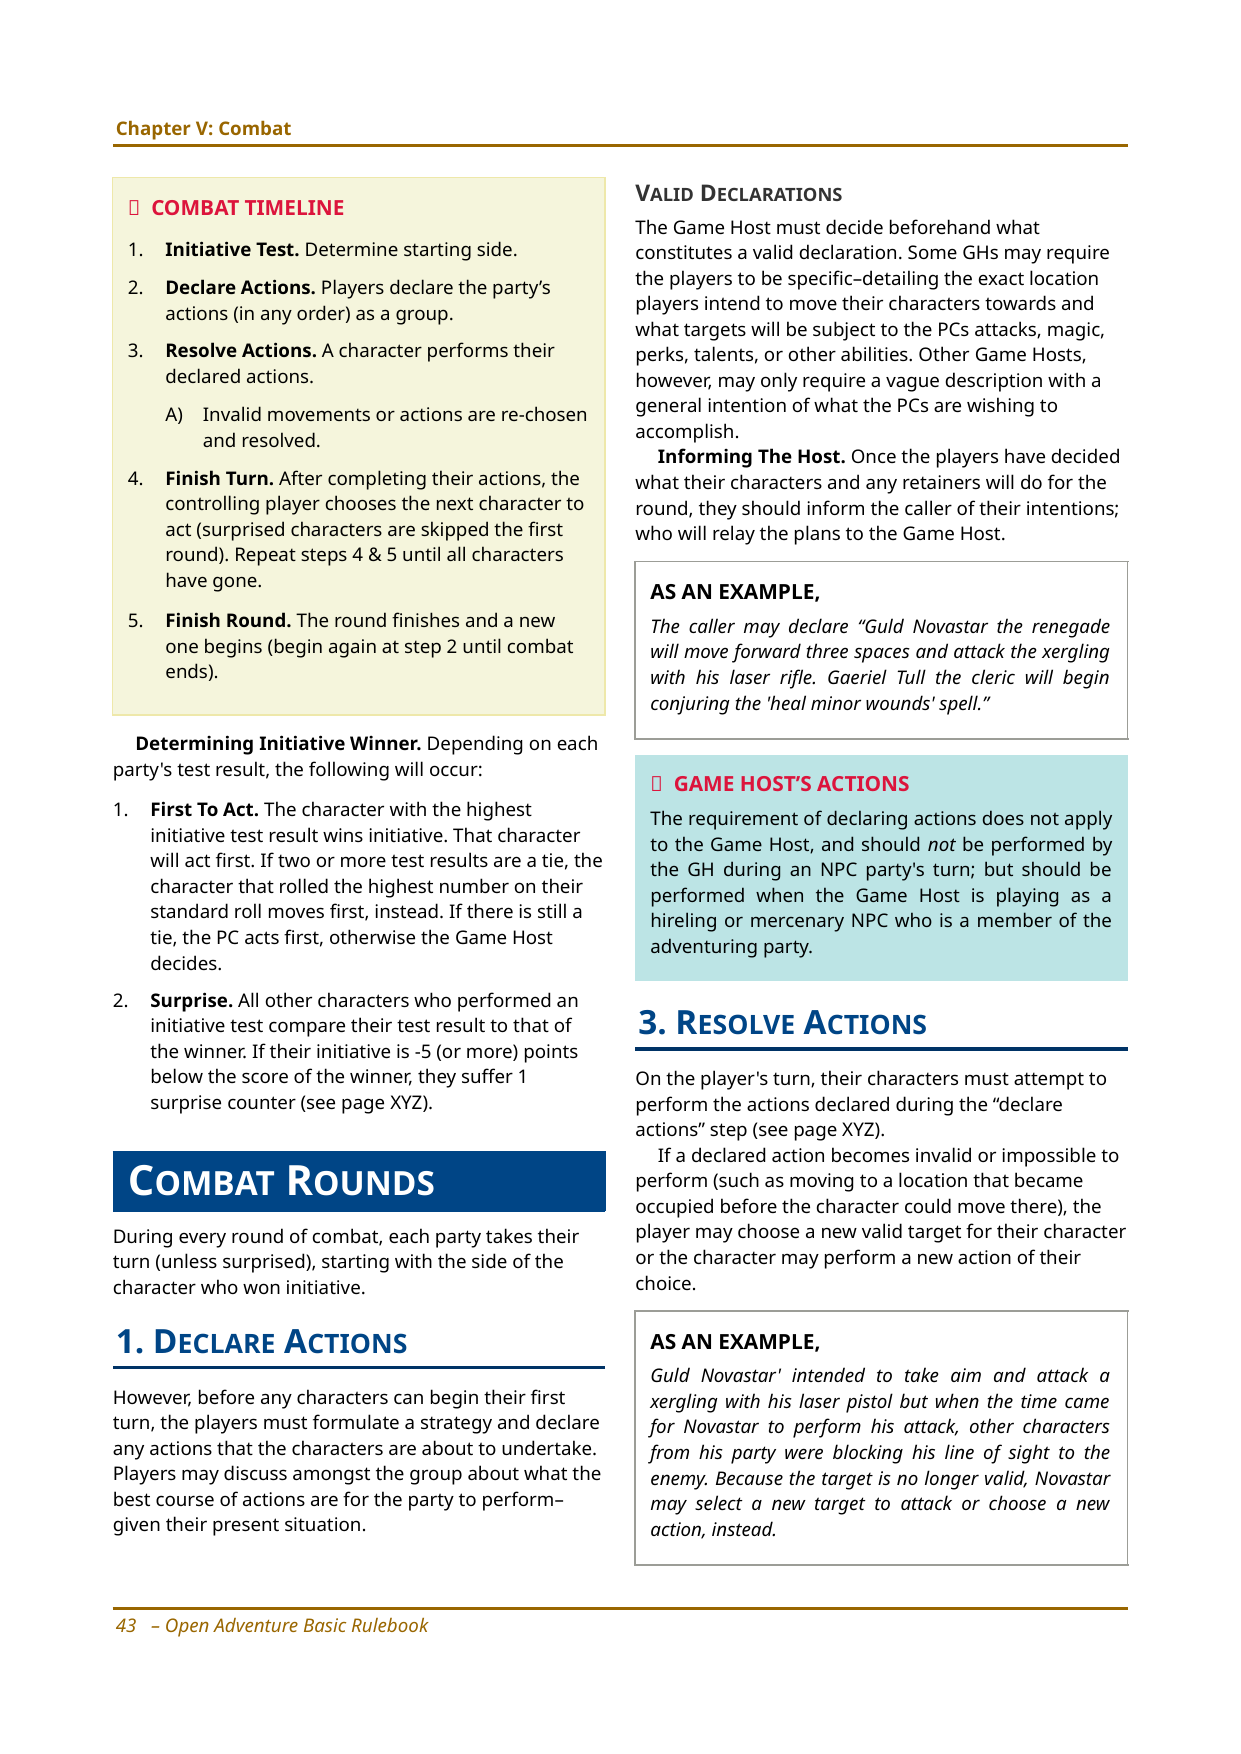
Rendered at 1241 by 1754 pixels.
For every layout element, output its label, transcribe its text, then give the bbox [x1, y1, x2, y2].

text During every round of combat, each party takes their turn (unless surprised), starting with the side of the character who won initiative. [113, 1223, 605, 1299]
text If a declared action becomes invalid or impossible to perform (such as moving to a location that became occupied before the character could move there), the player may choose a new valid target for their character or the character may perform a new action of their choice. [635, 1142, 1128, 1295]
text However, before any characters can begin their first turn, the players must formulate a strategy and declare any actions that the characters are about to undertake. Players may discuss amongst the group about what the best course of actions are for the party to perform–given their present situation. [113, 1384, 605, 1537]
table_header  Game Host’s Actions The requirement of declaring actions does not apply to the Game Host, and should not be performed by the GH during an NPC party's turn; but should be performed when the Game Host is playing as a hireling or mercenary NPC who is a member of the adventuring party. [635, 755, 1128, 981]
text The game host must decide beforehand what constitutes a valid declaration. Some GHs may require the players to be specific–detailing the exact location players intend to move their characters towards and what targets will be subject to the PCs attacks, magic, perks, talents, or other abilities. Other game hosts, however, may only require a vague description with a general intention of what the PCs are wishing to accomplish. [635, 214, 1128, 444]
list First to Act. The character with the highest initiative test result wins initiative. That character will act first. If two or more test results are a tie, the character that rolled the highest number on their standard roll moves first, instead. If there is still a tie, the PC acts first, otherwise the game host decides. [113, 797, 605, 975]
text Determining Initiative Winner. Depending on each party's test result, the following will occur: [113, 731, 605, 782]
text On the player's turn, their characters must attempt to perform the actions declared during the “declare actions” step (see page XYZ). [635, 1066, 1128, 1142]
list Surprise. All other characters who performed an initiative test compare their test result to that of the winner. If their initiative is -5 (or more) points below the score of the winner, they suffer 1 surprise counter (see page XYZ). [113, 987, 605, 1115]
table_header As An Example, The caller may declare “Guld Novastar the renegade will move forward three spaces and attack the xergling with his laser rifle. Gaeriel Tull the cleric will begin conjuring the 'heal minor wounds' spell.” [636, 562, 1127, 738]
subtitle Valid Declarations [635, 177, 1128, 208]
subtitle Combat Rounds [114, 1152, 605, 1211]
table_header  Combat Timeline Initiative test. Determine starting side. Declare Actions. Players declare the party’s actions (in any order) as a group. Resolve Actions. A character performs their declared actions. Invalid movements or actions are re-chosen and resolved. Finish Turn. After completing their actions, the controlling player chooses the next character to act (surprised characters are skipped the first round). Repeat steps 4 & 5 until all characters have gone. Finish Round. The round finishes and a new one begins (begin again at step 2 until combat ends). [113, 178, 604, 714]
table_header As An Example, Guld Novastar' intended to take aim and attack a xergling with his laser pistol but when the time came for Novastar to perform his attack, other characters from his party were blocking his line of sight to the enemy. Because the target is no longer valid, Novastar may select a new target to attack or choose a new action, instead. [636, 1312, 1127, 1564]
text Informing the Host. Once the players have decided what their characters and any retainers will do for the round, they should inform the caller of their intentions; who will relay the plans to the game host. [635, 444, 1128, 546]
